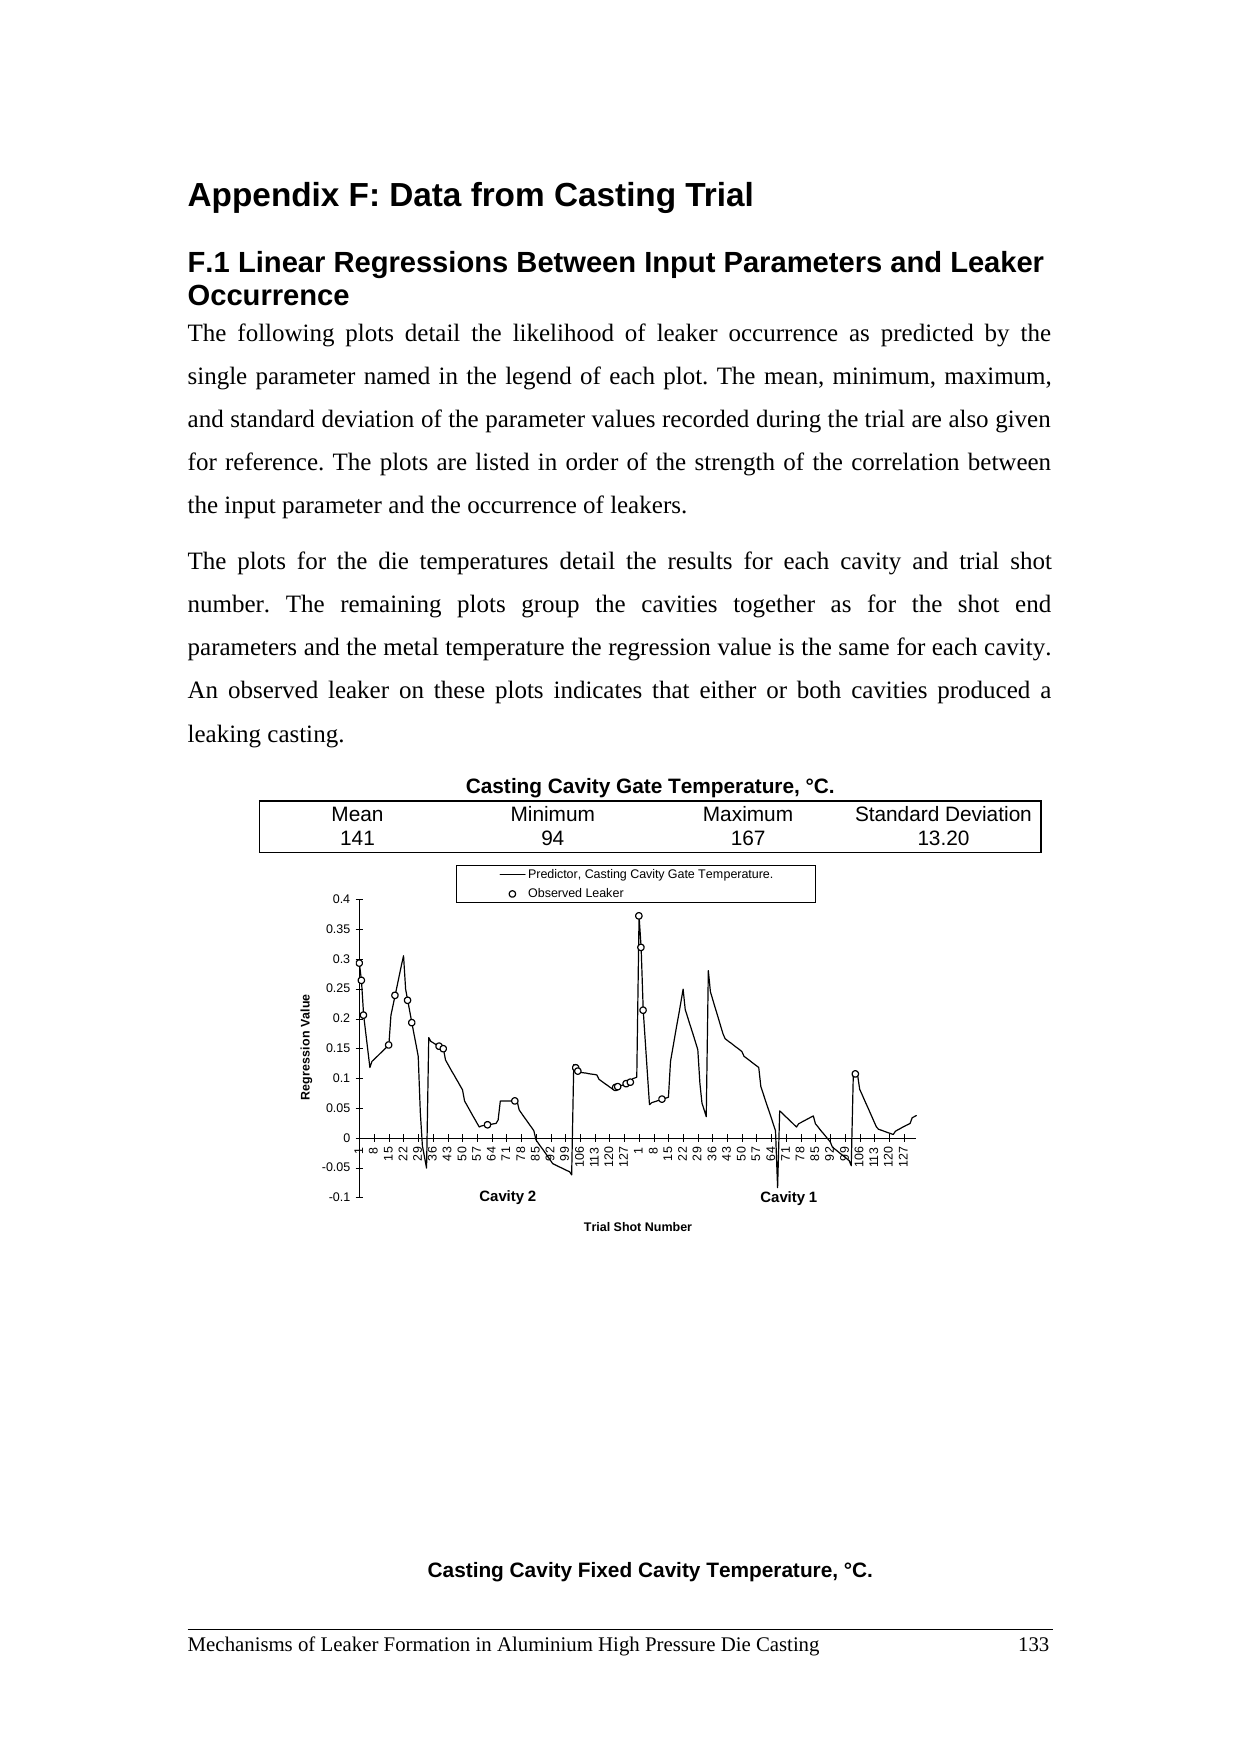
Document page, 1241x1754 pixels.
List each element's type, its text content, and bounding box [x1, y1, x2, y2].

table_cell 167 [650, 826, 846, 851]
table_header [185, 774, 259, 800]
table_cell 94 [455, 826, 650, 851]
subtitle Appendix F: Data from Casting Trial [187, 175, 1053, 213]
table_cell [185, 800, 259, 826]
table_cell 141 [260, 826, 455, 851]
table_cell Mean [260, 802, 455, 826]
table_header Casting Cavity Gate Temperature, °C. [260, 774, 1041, 800]
table_cell 13.20 [846, 826, 1040, 851]
table_cell Maximum [650, 802, 846, 826]
text The following plots detail the likelihood of leaker occurrence as predicted by the single parameter named in the legend of each plot. The mean, minimum, maximum, and standard deviation of the parameter values recorded during the trial are also given for reference. The plots are listed in order of the strength of the correlation between the input parameter and the occurrence of leakers. [187, 318, 1053, 519]
table_header [185, 1558, 259, 1584]
table_cell Standard Deviation [846, 802, 1040, 826]
table_header Casting Cavity Fixed Cavity Temperature, °C. [260, 1558, 1041, 1584]
subtitle Linear Regressions Between Input Parameters and Leaker Occurrence [187, 245, 1053, 312]
text The plots for the die temperatures detail the results for each cavity and trial shot number. The remaining plots group the cavities together as for the shot end parameters and the metal temperature the regression value is the same for each cavity. An observed leaker on these plots indicates that either or both cavities produced a leaking casting. [187, 546, 1053, 747]
table_cell Minimum [455, 802, 650, 826]
table_cell [185, 826, 259, 851]
